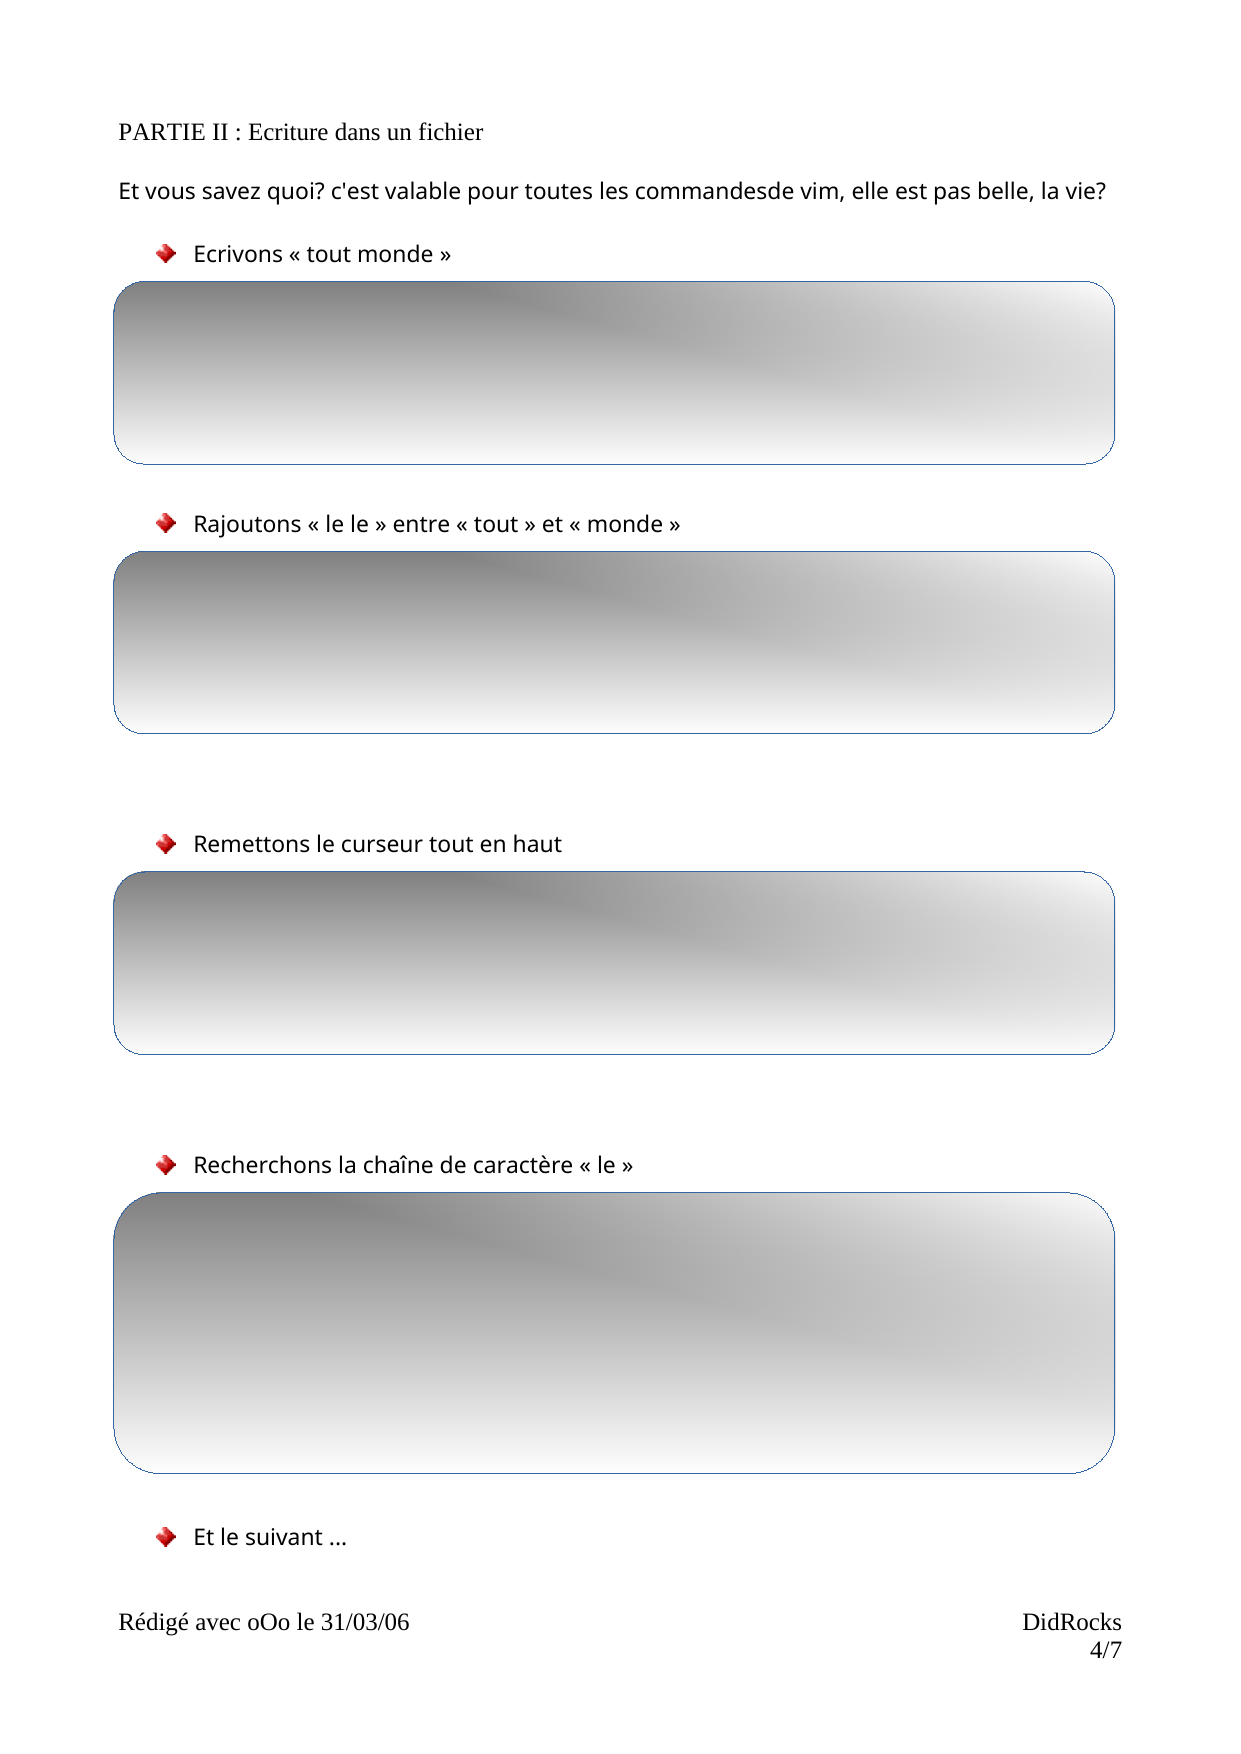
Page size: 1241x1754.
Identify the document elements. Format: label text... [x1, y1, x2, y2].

picture [156, 513, 176, 533]
list Recherchons la chaîne de caractère « le » [156, 1149, 1122, 1181]
picture [156, 1155, 176, 1175]
picture [156, 1527, 176, 1547]
list Ecrivons « tout monde » [156, 238, 1122, 269]
picture [156, 244, 176, 263]
text Et vous savez quoi? c'est valable pour toutes les commandesde vim, elle est pas belle, la vie? [118, 175, 1122, 207]
list Et le suivant ... [156, 1521, 1122, 1552]
picture [156, 834, 176, 854]
list Remettons le curseur tout en haut [156, 828, 1122, 860]
list Rajoutons « le le » entre « tout » et « monde » [156, 508, 1122, 539]
